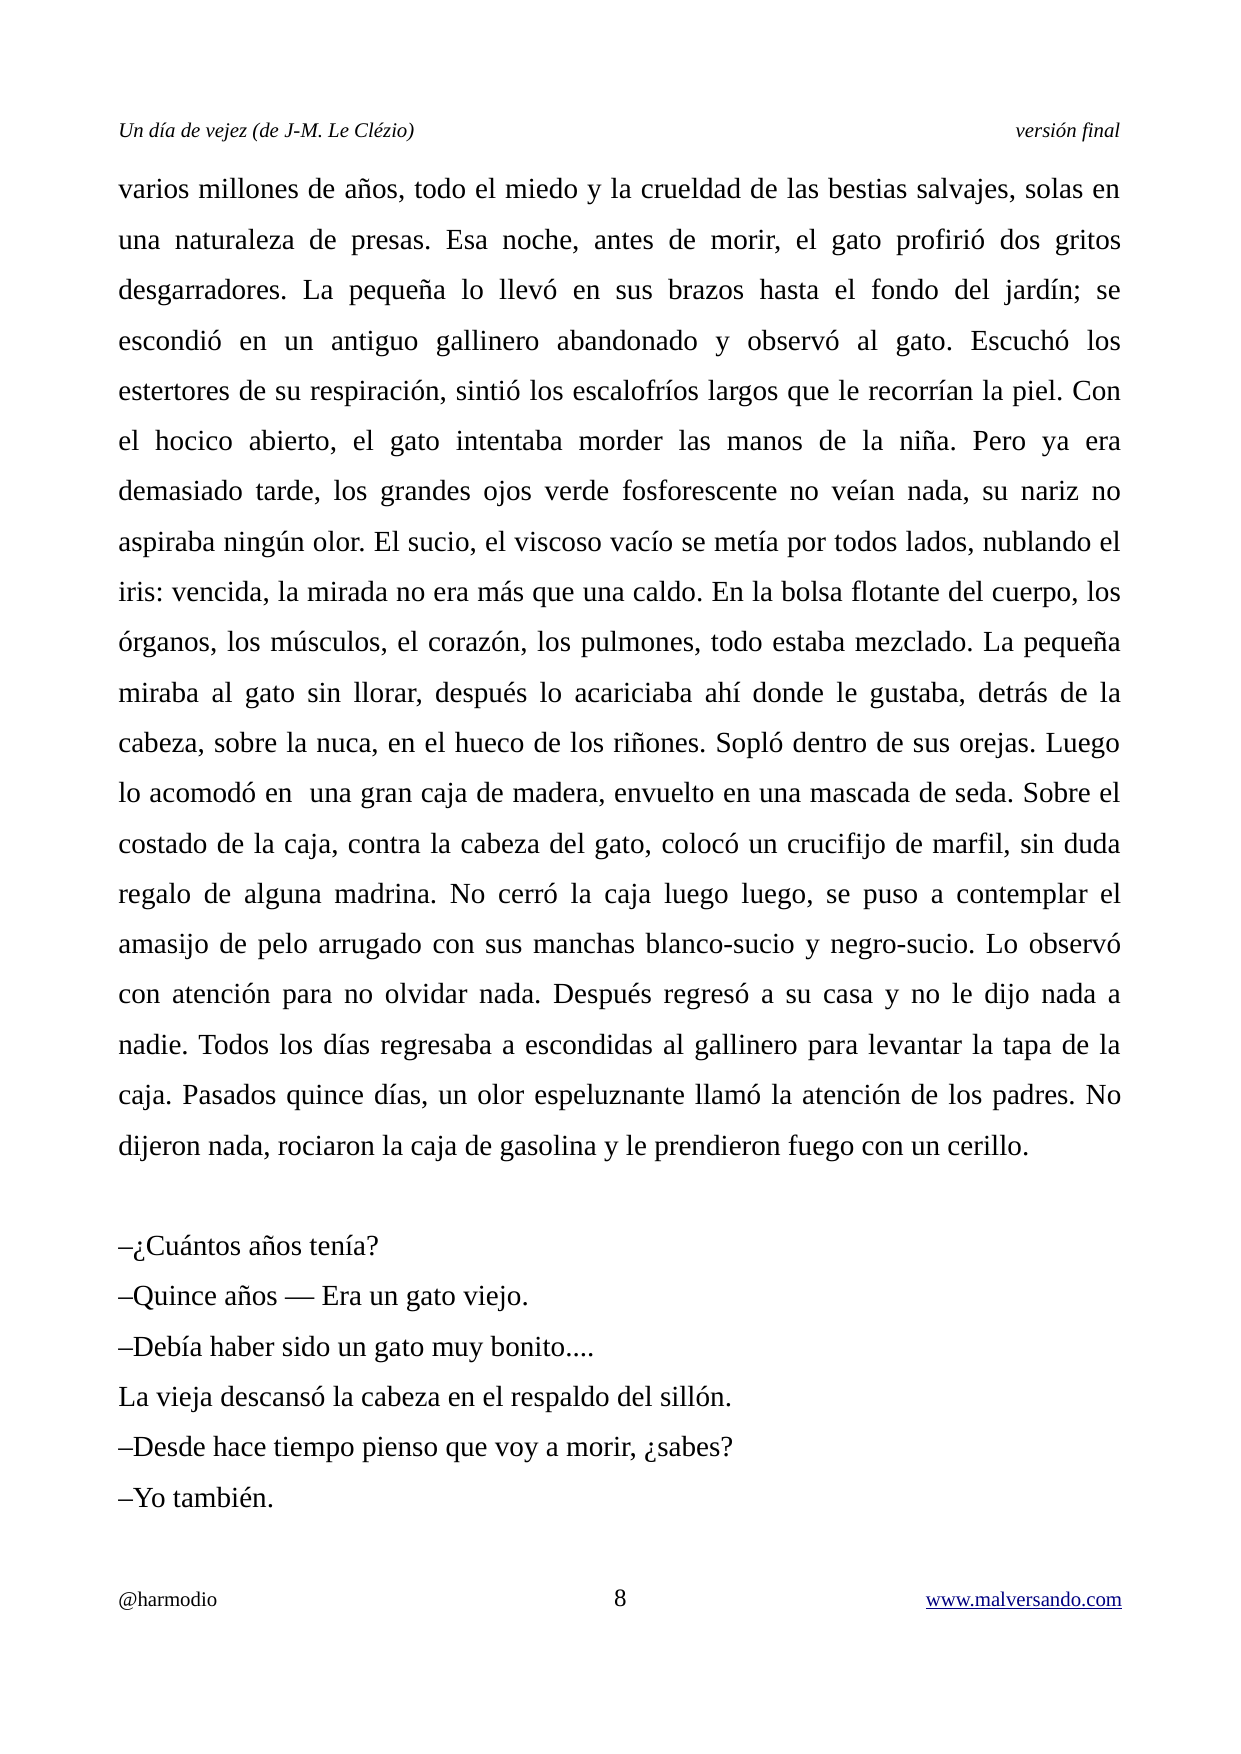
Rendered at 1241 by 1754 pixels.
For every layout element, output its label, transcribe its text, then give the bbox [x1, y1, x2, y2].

text –Yo también. [118, 1480, 1122, 1513]
text –¿Cuántos años tenía? [118, 1228, 1122, 1262]
text varios millones de años, todo el miedo y la crueldad de las bestias salvajes, solas en una naturaleza de presas. Esa noche, antes de morir, el gato profirió dos gritos desgarradores. La pequeña lo llevó en sus brazos hasta el fondo del jardín; se escondió en un antiguo gallinero abandonado y observó al gato. Escuchó los estertores de su respiración, sintió los escalofríos largos que le recorrían la piel. Con el hocico abierto, el gato intentaba morder las manos de la niña. Pero ya era demasiado tarde, los grandes ojos verde fosforescente no veían nada, su nariz no aspiraba ningún olor. El sucio, el viscoso vacío se metía por todos lados, nublando el iris: vencida, la mirada no era más que una caldo. En la bolsa flotante del cuerpo, los órganos, los músculos, el corazón, los pulmones, todo estaba mezclado. La pequeña miraba al gato sin llorar, después lo acariciaba ahí donde le gustaba, detrás de la cabeza, sobre la nuca, en el hueco de los riñones. Sopló dentro de sus orejas. Luego lo acomodó en una gran caja de madera, envuelto en una mascada de seda. Sobre el costado de la caja, contra la cabeza del gato, colocó un crucifijo de marfil, sin duda regalo de alguna madrina. No cerró la caja luego luego, se puso a contemplar el amasijo de pelo arrugado con sus manchas blanco-sucio y negro-sucio. Lo observó con atención para no olvidar nada. Después regresó a su casa y no le dijo nada a nadie. Todos los días regresaba a escondidas al gallinero para levantar la tapa de la caja. Pasados quince días, un olor espeluznante llamó la atención de los padres. No dijeron nada, rociaron la caja de gasolina y le prendieron fuego con un cerillo. [118, 172, 1122, 1161]
text –Desde hace tiempo pienso que voy a morir, ¿sabes? [118, 1429, 1122, 1463]
text –Quince años — Era un gato viejo. [118, 1278, 1122, 1312]
text –Debía haber sido un gato muy bonito.... [118, 1329, 1122, 1362]
text La vieja descansó la cabeza en el respaldo del sillón. [118, 1379, 1122, 1413]
